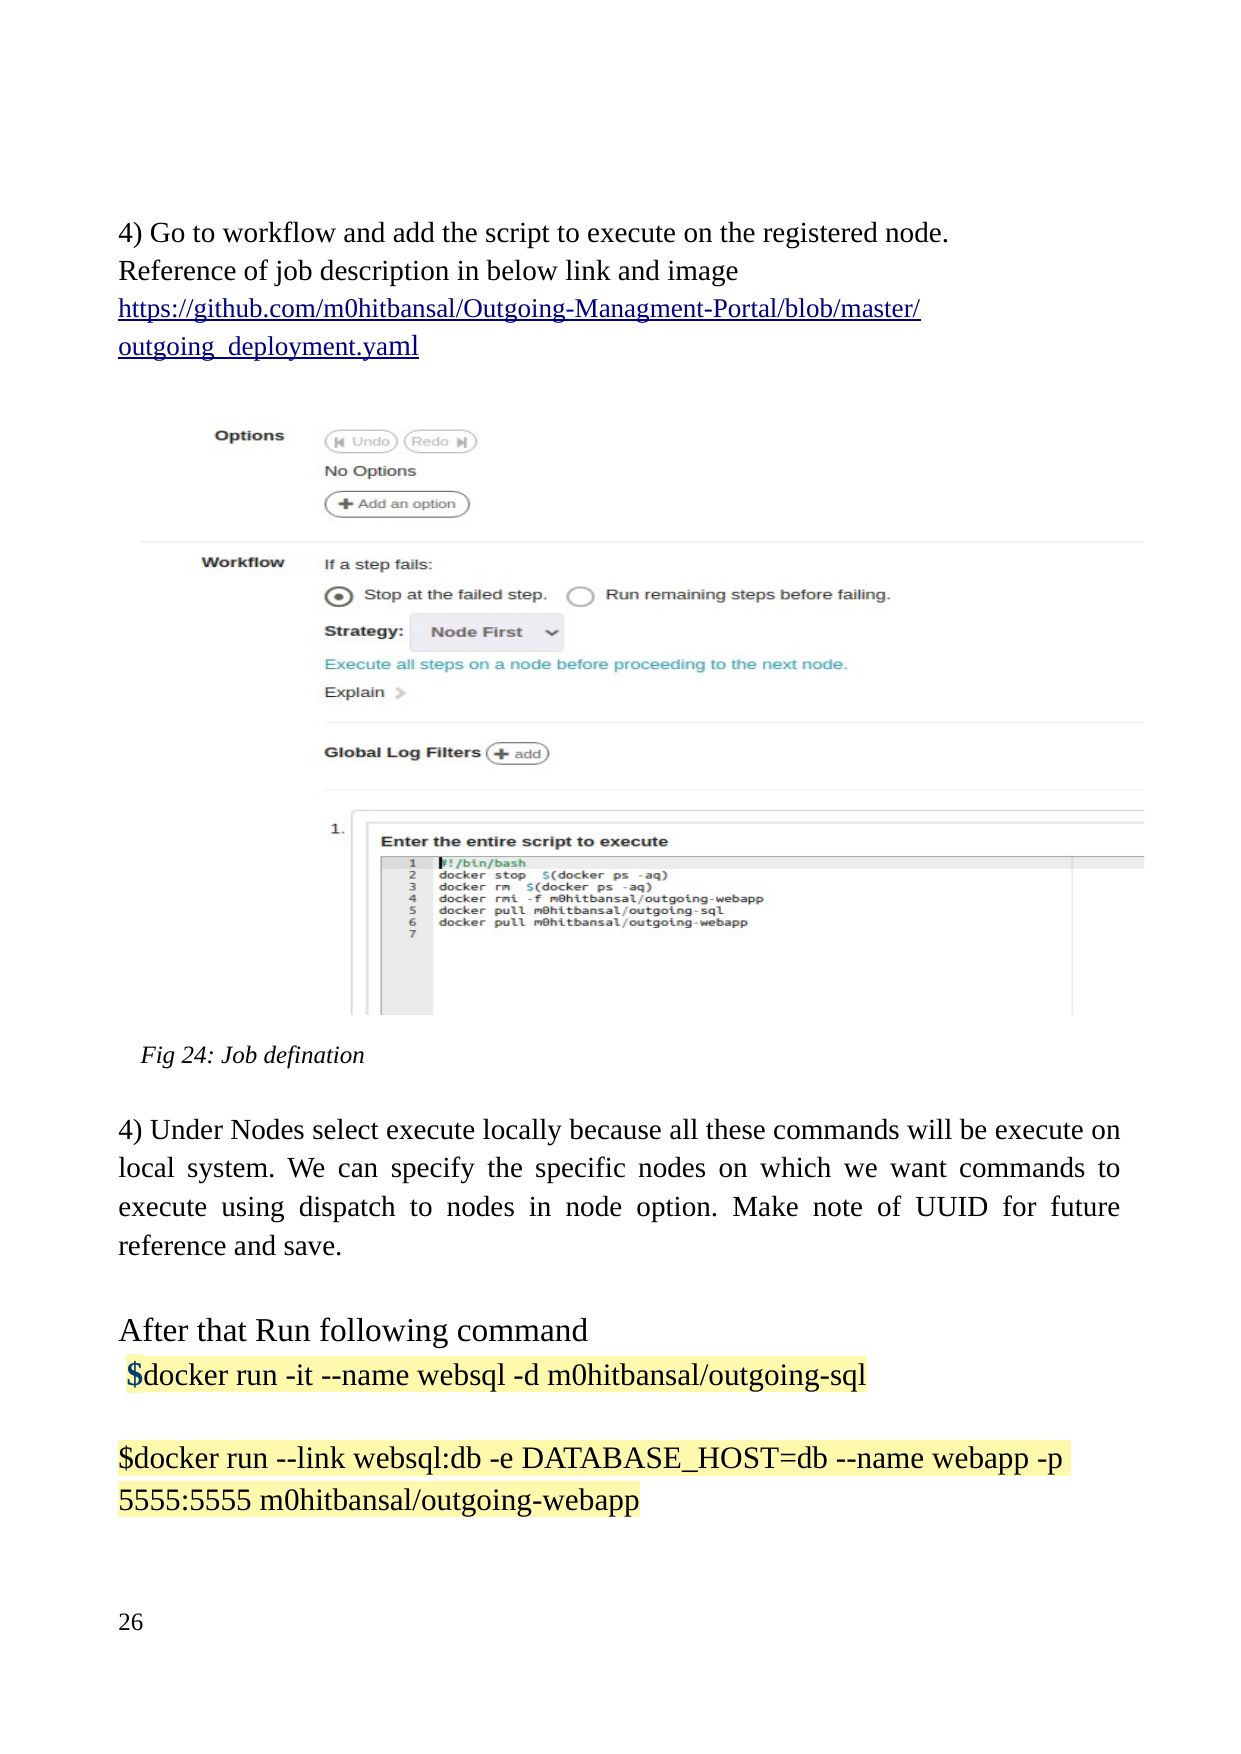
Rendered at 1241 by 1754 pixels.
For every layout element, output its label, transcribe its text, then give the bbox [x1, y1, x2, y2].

text [140, 408, 1144, 420]
text $docker run --link websql:db -e DATABASE_HOST=db --name webapp -p 5555:5555 m0hitbansal/outgoing-webapp [118, 1439, 1122, 1517]
text $docker run -it --name websql -d m0hitbansal/outgoing-sql [118, 1354, 1122, 1393]
text 4) Under Nodes select execute locally because all these commands will be execute on local system. We can specify the specific nodes on which we want commands to execute using dispatch to nodes in node option. Make note of UUID for future reference and save. [118, 1112, 1122, 1261]
text After that Run following command [118, 1310, 1122, 1348]
text Fig 24: Job defination [140, 1040, 1144, 1068]
text https://github.com/m0hitbansal/Outgoing-Managment-Portal/blob/master/outgoing_deployment.yaml [118, 292, 1122, 362]
text [140, 1015, 1144, 1040]
picture [140, 420, 1145, 1015]
text 4) Go to workflow and add the script to execute on the registered node. [118, 215, 1122, 248]
text Reference of job description in below link and image [118, 253, 1122, 287]
